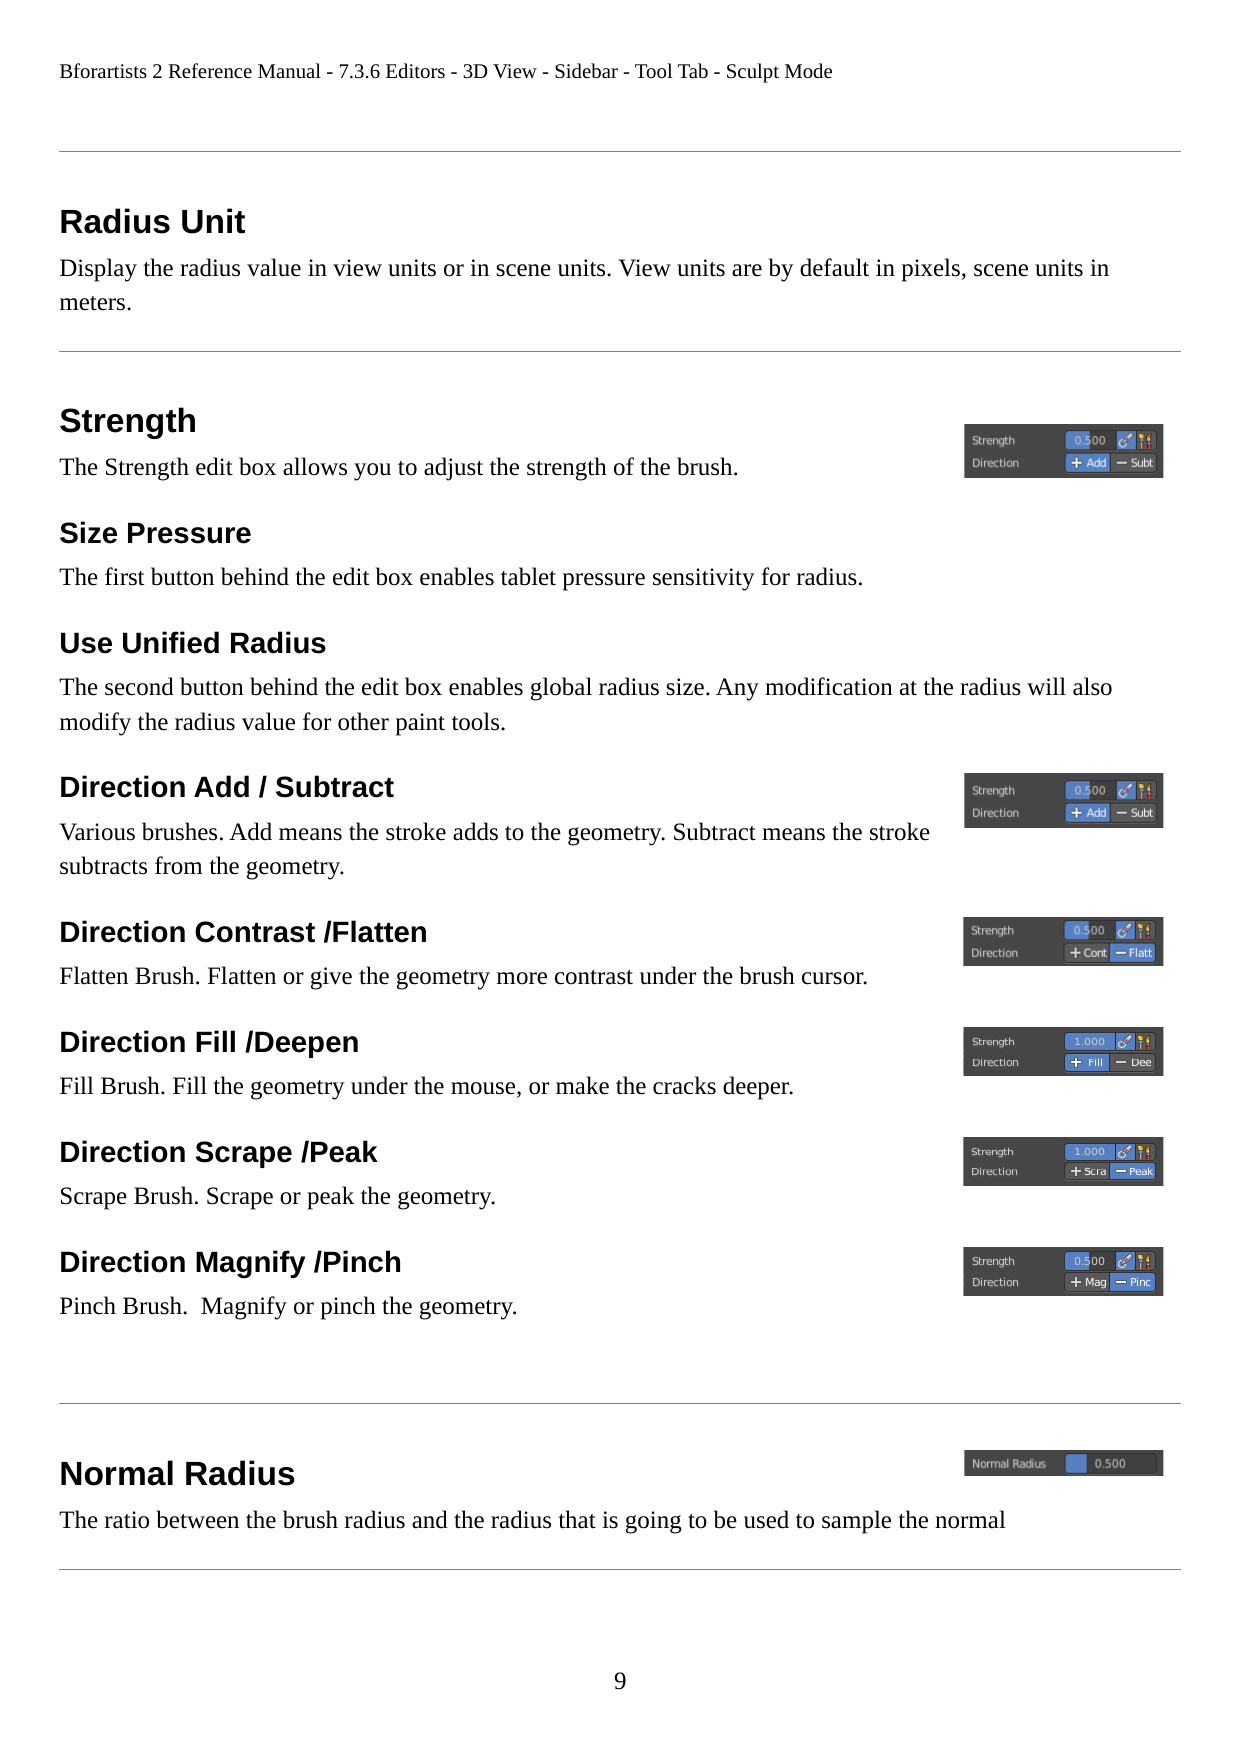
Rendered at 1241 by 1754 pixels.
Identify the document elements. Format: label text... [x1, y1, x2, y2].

picture [964, 773, 1164, 828]
picture [963, 1247, 1164, 1296]
subtitle Size Pressure [59, 516, 1181, 550]
text The second button behind the edit box enables global radius size. Any modification at the radius will also modify the radius value for other paint tools. [59, 672, 1181, 736]
text Pinch Brush. Magnify or pinch the geometry. [59, 1291, 1181, 1319]
subtitle Direction Scrape /Peak [59, 1134, 1181, 1168]
subtitle Use Unified Radius [59, 626, 1181, 660]
subtitle Direction Add / Subtract [59, 770, 1181, 804]
text Fill Brush. Fill the geometry under the mouse, or make the cracks deeper. [59, 1071, 1181, 1100]
subtitle Normal Radius [59, 1454, 1181, 1492]
text Scrape Brush. Scrape or peak the geometry. [59, 1181, 1181, 1209]
picture [963, 1027, 1164, 1076]
subtitle Direction Magnify /Pinch [59, 1244, 1181, 1278]
subtitle Direction Contrast /Flatten [59, 915, 1181, 948]
text Flatten Brush. Flatten or give the geometry more contrast under the brush cursor. [59, 961, 1181, 990]
picture [964, 1450, 1164, 1476]
subtitle Strength [59, 401, 1181, 440]
text The ratio between the brush radius and the radius that is going to be used to sample the normal [59, 1505, 1181, 1534]
text The Strength edit box allows you to adjust the strength of the brush. [59, 452, 1181, 481]
subtitle Direction Fill /Deepen [59, 1025, 1181, 1058]
picture [963, 1137, 1164, 1186]
text Display the radius value in view units or in scene units. View units are by default in pixels, scene units in meters. [59, 253, 1181, 316]
picture [964, 424, 1164, 478]
subtitle Radius Unit [59, 202, 1181, 240]
picture [963, 917, 1164, 966]
text Various brushes. Add means the stroke adds to the geometry. Subtract means the stroke subtracts from the geometry. [59, 817, 1181, 880]
text The first button behind the edit box enables tablet pressure sensitivity for radius. [59, 562, 1181, 591]
